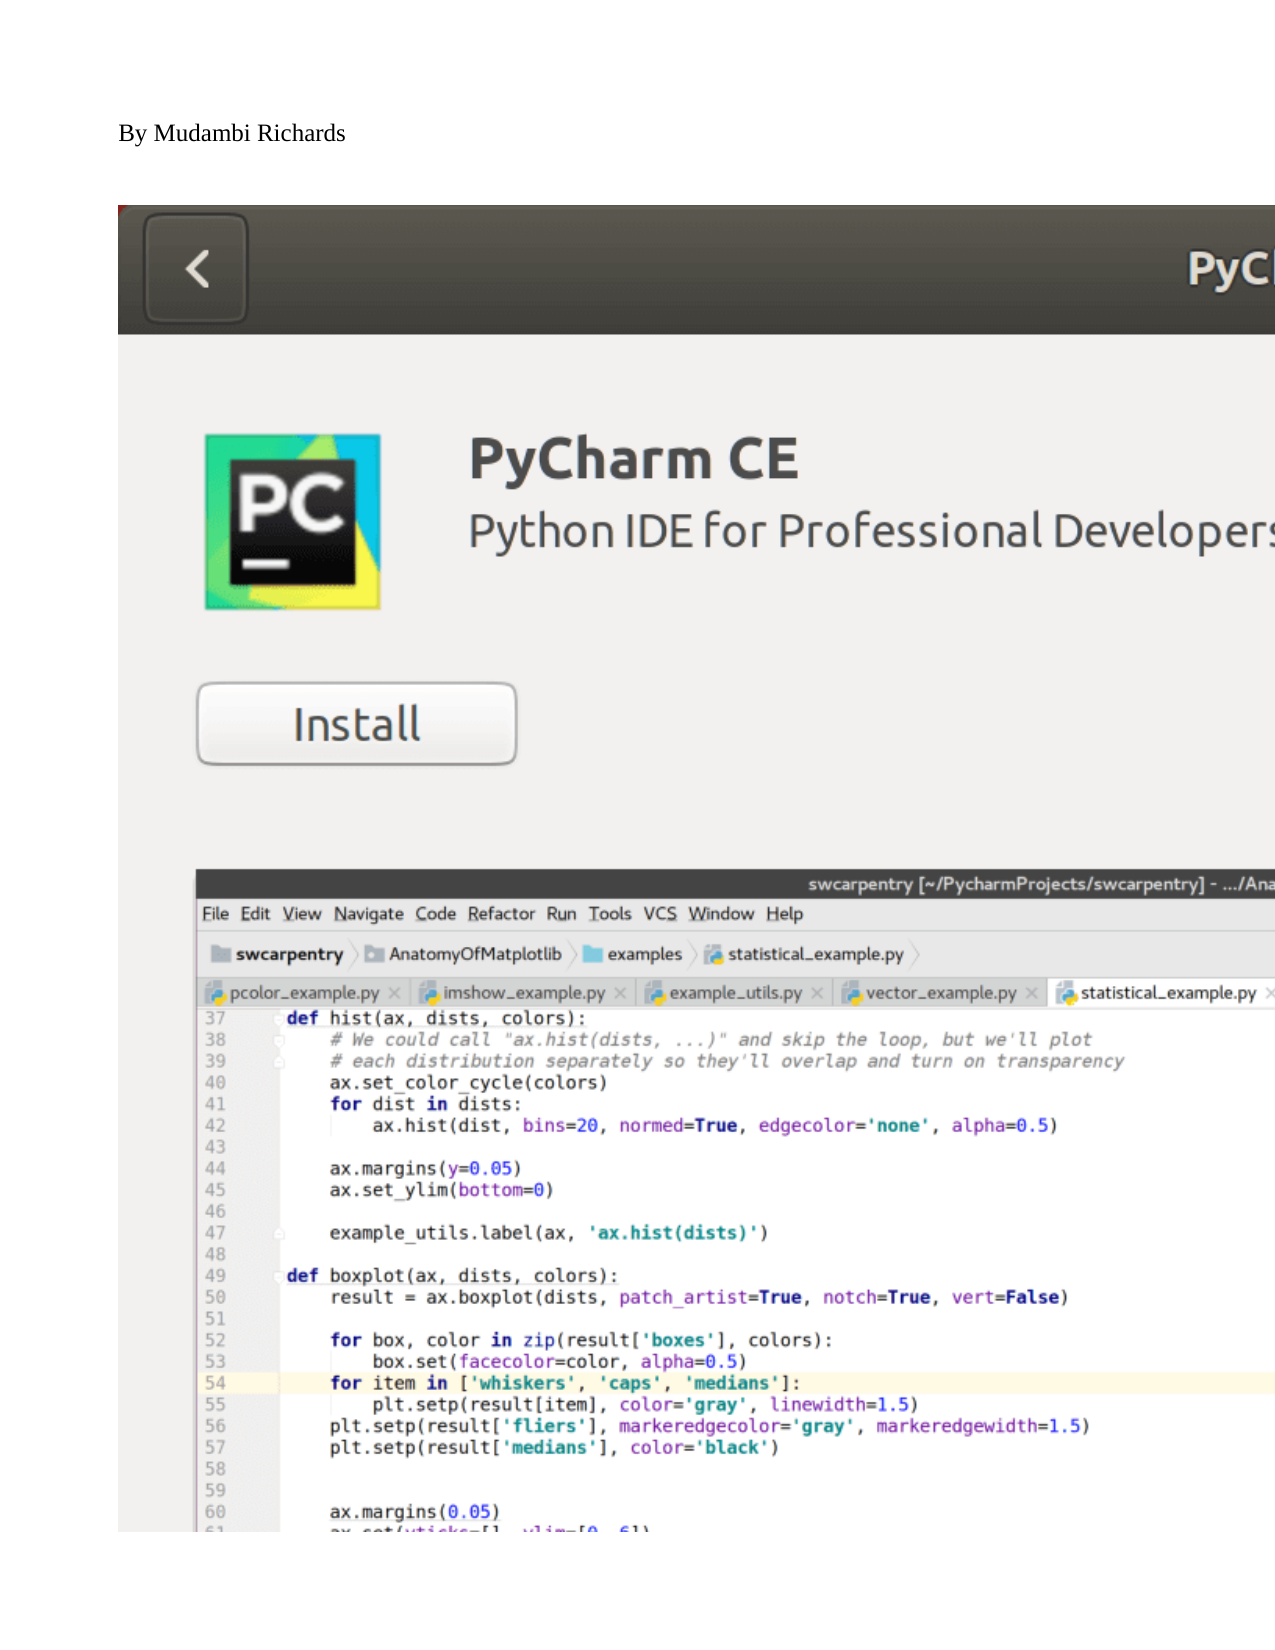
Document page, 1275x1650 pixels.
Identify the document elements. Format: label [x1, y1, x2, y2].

picture [118, 205, 1275, 1532]
